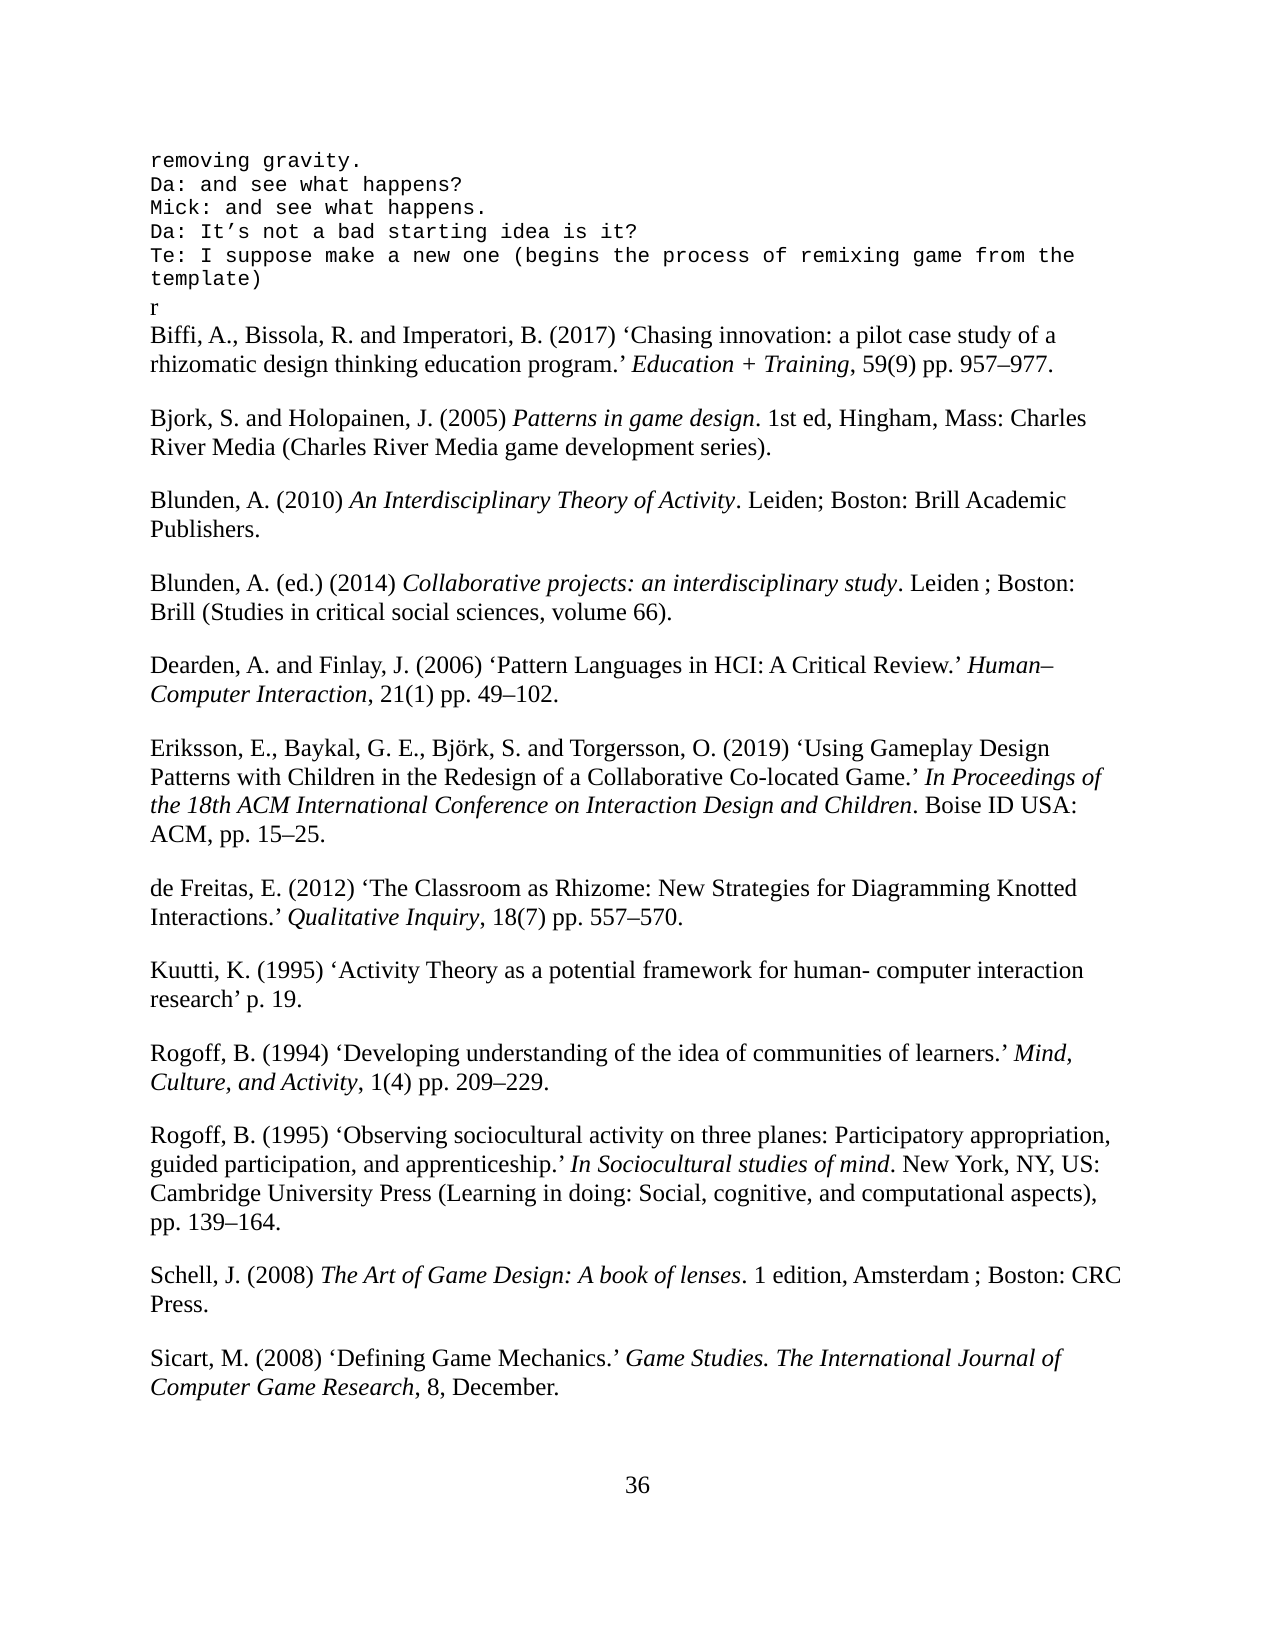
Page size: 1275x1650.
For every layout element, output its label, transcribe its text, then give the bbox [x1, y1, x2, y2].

text Mick: and see what happens. [150, 197, 1125, 221]
text Da: It’s not a bad starting idea is it? [150, 221, 1125, 244]
text Bjork, S. and Holopainen, J. (2005) Patterns in game design. 1st ed, Hingham, Mass: Charles River Media (Charles River Media game development series). [150, 403, 1125, 461]
text Dearden, A. and Finlay, J. (2006) ‘Pattern Languages in HCI: A Critical Review.’ Human–Computer Interaction, 21(1) pp. 49–102. [150, 651, 1125, 708]
text Da: and see what happens? [150, 174, 1125, 197]
text Kuutti, K. (1995) ‘Activity Theory as a potential framework for human- computer interaction research’ p. 19. [150, 956, 1125, 1013]
text r [150, 292, 1125, 321]
text de Freitas, E. (2012) ‘The Classroom as Rhizome: New Strategies for Diagramming Knotted Interactions.’ Qualitative Inquiry, 18(7) pp. 557–570. [150, 873, 1125, 931]
text Blunden, A. (ed.) (2014) Collaborative projects: an interdisciplinary study. Leiden ; Boston: Brill (Studies in critical social sciences, volume 66). [150, 568, 1125, 626]
text Te: I suppose make a new one (begins the process of remixing game from the template) [150, 244, 1125, 292]
text Eriksson, E., Baykal, G. E., Björk, S. and Torgersson, O. (2019) ‘Using Gameplay Design Patterns with Children in the Redesign of a Collaborative Co-located Game.’ In Proceedings of the 18th ACM International Conference on Interaction Design and Children. Boise ID USA: ACM, pp. 15–25. [150, 733, 1125, 848]
text removing gravity. [150, 150, 1125, 174]
text Rogoff, B. (1994) ‘Developing understanding of the idea of communities of learners.’ Mind, Culture, and Activity, 1(4) pp. 209–229. [150, 1038, 1125, 1096]
text Sicart, M. (2008) ‘Defining Game Mechanics.’ Game Studies. The International Journal of Computer Game Research, 8, December. [150, 1343, 1125, 1401]
text Schell, J. (2008) The Art of Game Design: A book of lenses. 1 edition, Amsterdam ; Boston: CRC Press. [150, 1261, 1125, 1318]
text Rogoff, B. (1995) ‘Observing sociocultural activity on three planes: Participatory appropriation, guided participation, and apprenticeship.’ In Sociocultural studies of mind. New York, NY, US: Cambridge University Press (Learning in doing: Social, cognitive, and computational aspects), pp. 139–164. [150, 1121, 1125, 1236]
text Biffi, A., Bissola, R. and Imperatori, B. (2017) ‘Chasing innovation: a pilot case study of a rhizomatic design thinking education program.’ Education + Training, 59(9) pp. 957–977. [150, 321, 1125, 378]
text Blunden, A. (2010) An Interdisciplinary Theory of Activity. Leiden; Boston: Brill Academic Publishers. [150, 486, 1125, 543]
